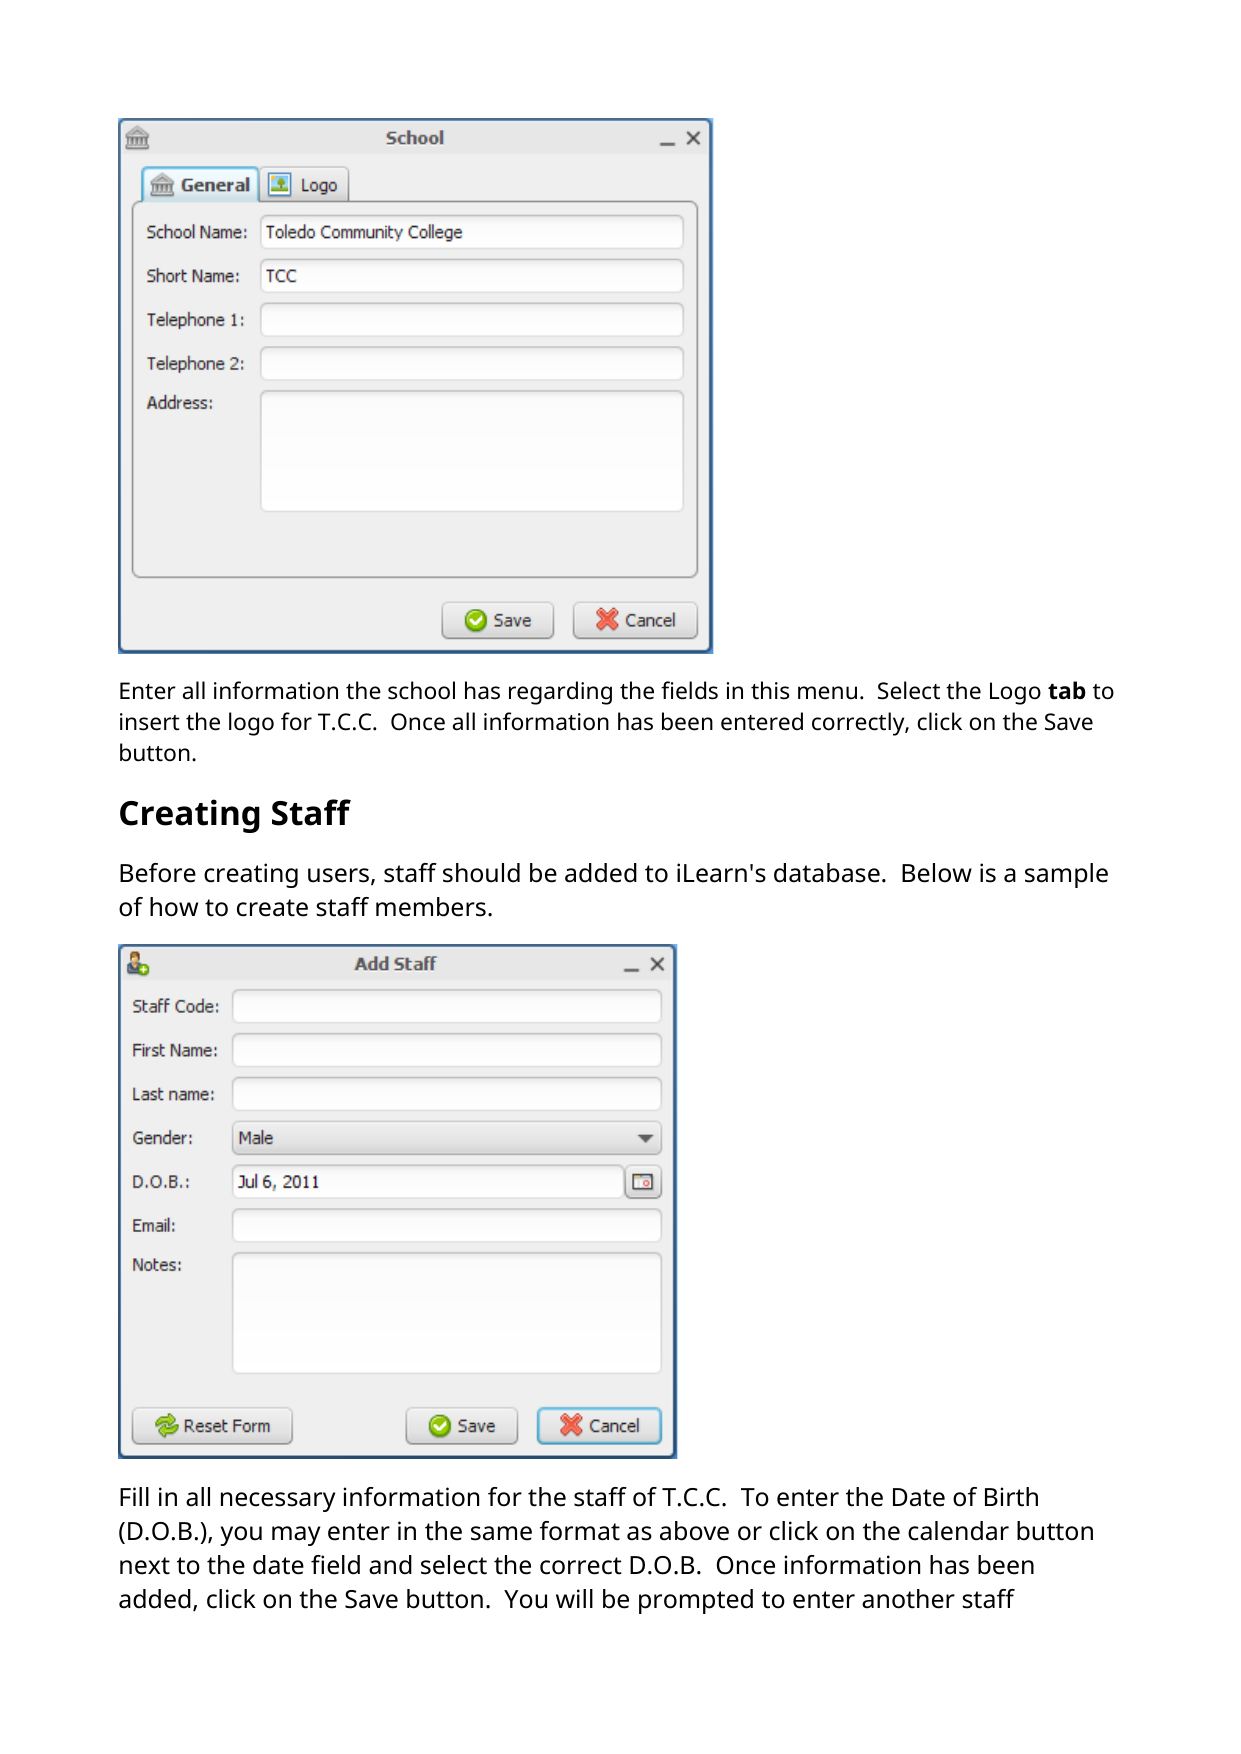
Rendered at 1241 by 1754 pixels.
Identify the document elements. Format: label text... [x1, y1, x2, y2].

text Before creating users, staff should be added to iLearn's database. Below is a sample of how to create staff members. [118, 856, 1122, 924]
text Enter all information the school has regarding the fields in this menu. Select the Logo tab to insert the logo for T.C.C. Once all information has been entered correctly, click on the Save button. [118, 675, 1122, 769]
text Creating Staff [118, 789, 1122, 835]
text Fill in all necessary information for the staff of T.C.C. To enter the Date of Birth (D.O.B.), you may enter in the same format as above or click on the calendar button next to the date field and select the correct D.O.B. Once information has been added, click on the Save button. You will be prompted to enter another staff [118, 1479, 1122, 1616]
